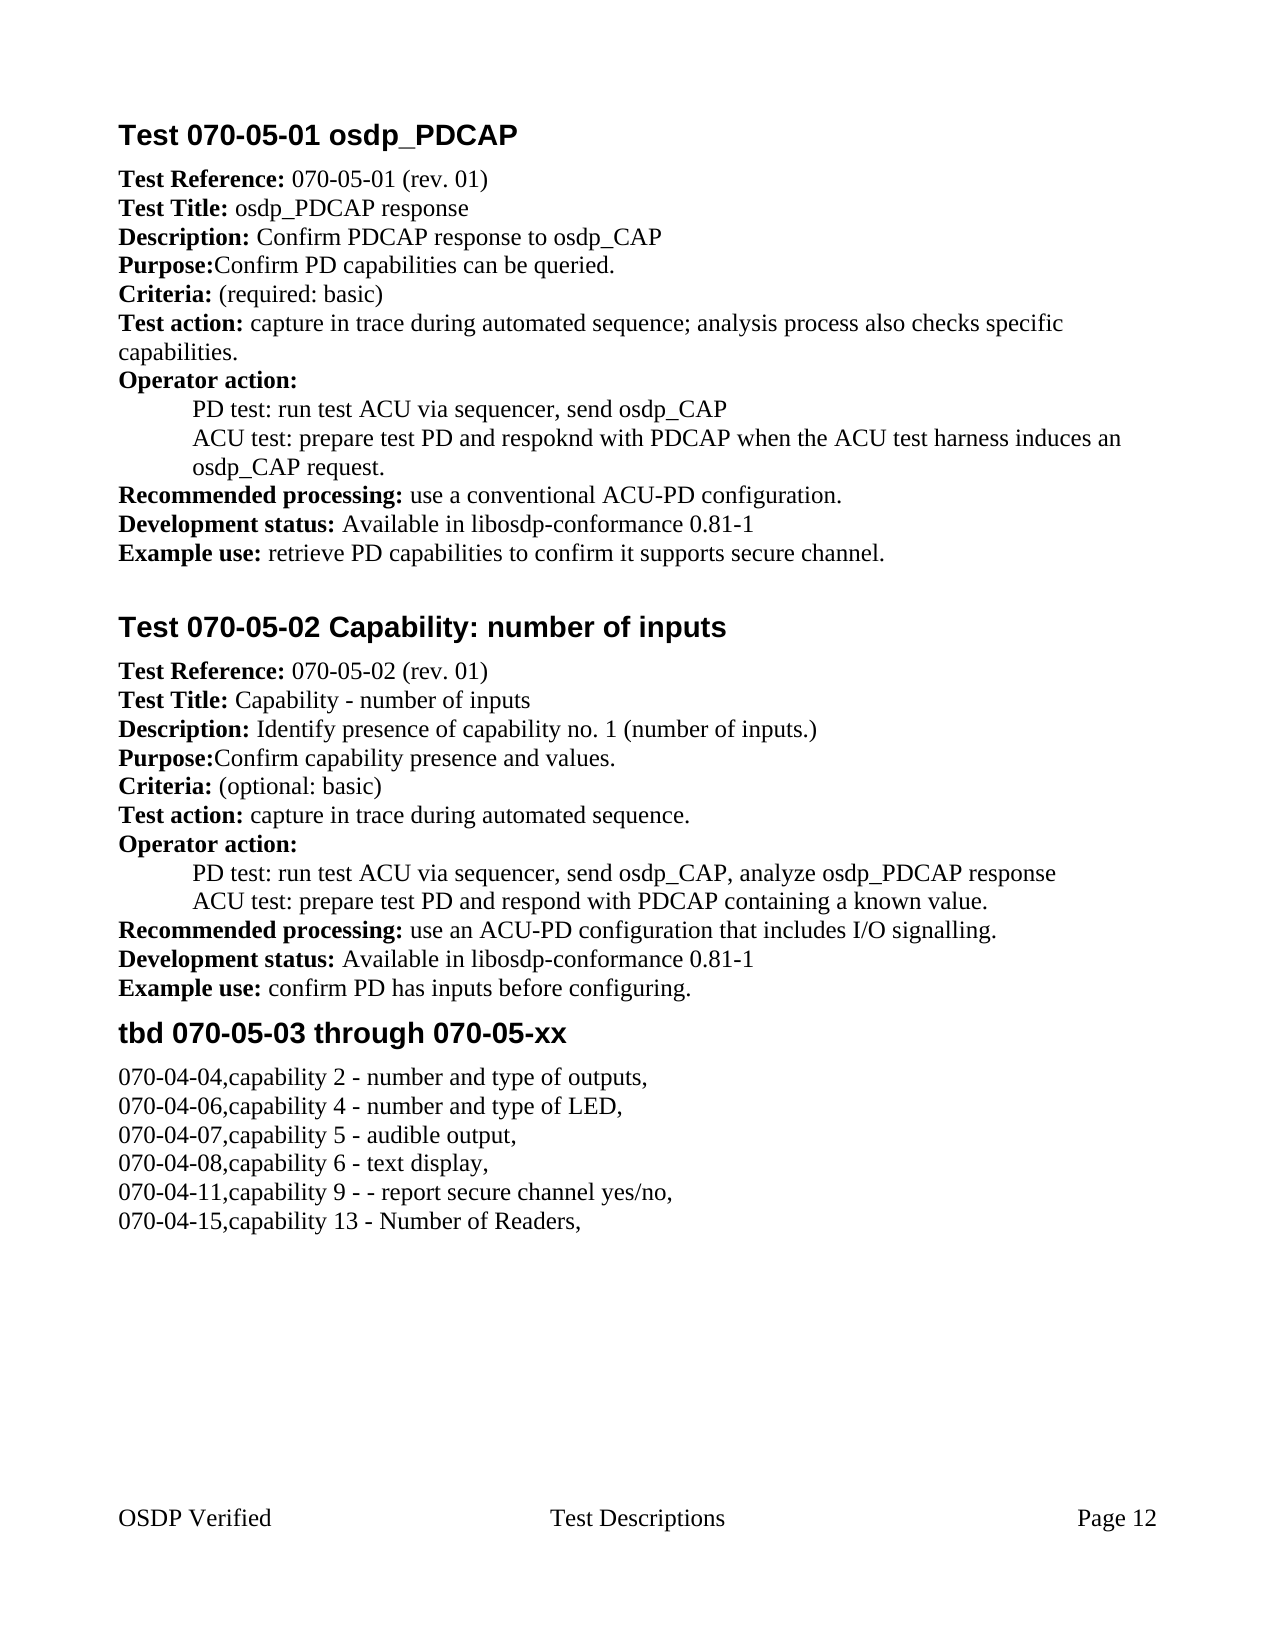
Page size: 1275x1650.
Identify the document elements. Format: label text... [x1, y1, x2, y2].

text Development status: Available in libosdp-conformance 0.81-1 [118, 509, 1157, 538]
text Description: Identify presence of capability no. 1 (number of inputs.) [118, 714, 1157, 743]
text Operator action: [118, 829, 1157, 858]
text ACU test: prepare test PD and respond with PDCAP containing a known value. [192, 886, 1157, 915]
text PD test: run test ACU via sequencer, send osdp_CAP [118, 394, 1157, 423]
text Test Reference: 070-05-02 (rev. 01) [118, 656, 1157, 685]
text PD test: run test ACU via sequencer, send osdp_CAP, analyze osdp_PDCAP response [118, 858, 1157, 886]
text Test action: capture in trace during automated sequence; analysis process also checks specific capabilities. [118, 308, 1157, 366]
text Example use: retrieve PD capabilities to confirm it supports secure channel. [118, 538, 1157, 567]
text Example use: confirm PD has inputs before configuring. [118, 973, 1157, 1001]
subtitle Test 070-05-01 osdp_PDCAP [118, 118, 1157, 152]
text Test Title: Capability - number of inputs [118, 685, 1157, 714]
text 070-04-06,capability 4 - number and type of LED, [118, 1091, 1157, 1120]
text Purpose:Confirm capability presence and values. [118, 743, 1157, 771]
text Criteria: (optional: basic) [118, 771, 1157, 800]
text Recommended processing: use a conventional ACU-PD configuration. [118, 481, 1157, 509]
text Test Reference: 070-05-01 (rev. 01) [118, 164, 1157, 193]
text Criteria: (required: basic) [118, 279, 1157, 308]
text Purpose:Confirm PD capabilities can be queried. [118, 251, 1157, 279]
text 070-04-07,capability 5 - audible output, [118, 1120, 1157, 1148]
text Description: Confirm PDCAP response to osdp_CAP [118, 222, 1157, 251]
text 070-04-11,capability 9 - - report secure channel yes/no, [118, 1177, 1157, 1206]
text Operator action: [118, 366, 1157, 394]
text Development status: Available in libosdp-conformance 0.81-1 [118, 944, 1157, 973]
text Test action: capture in trace during automated sequence. [118, 800, 1157, 829]
text 070-04-15,capability 13 - Number of Readers, [118, 1206, 1157, 1235]
text 070-04-04,capability 2 - number and type of outputs, [118, 1062, 1157, 1091]
text ACU test: prepare test PD and respoknd with PDCAP when the ACU test harness induces an osdp_CAP request. [192, 423, 1157, 481]
subtitle Test 070-05-02 Capability: number of inputs [118, 610, 1157, 644]
text Recommended processing: use an ACU-PD configuration that includes I/O signalling. [118, 915, 1157, 944]
text 070-04-08,capability 6 - text display, [118, 1148, 1157, 1177]
subtitle tbd 070-05-03 through 070-05-xx [118, 1016, 1157, 1050]
text Test Title: osdp_PDCAP response [118, 193, 1157, 222]
